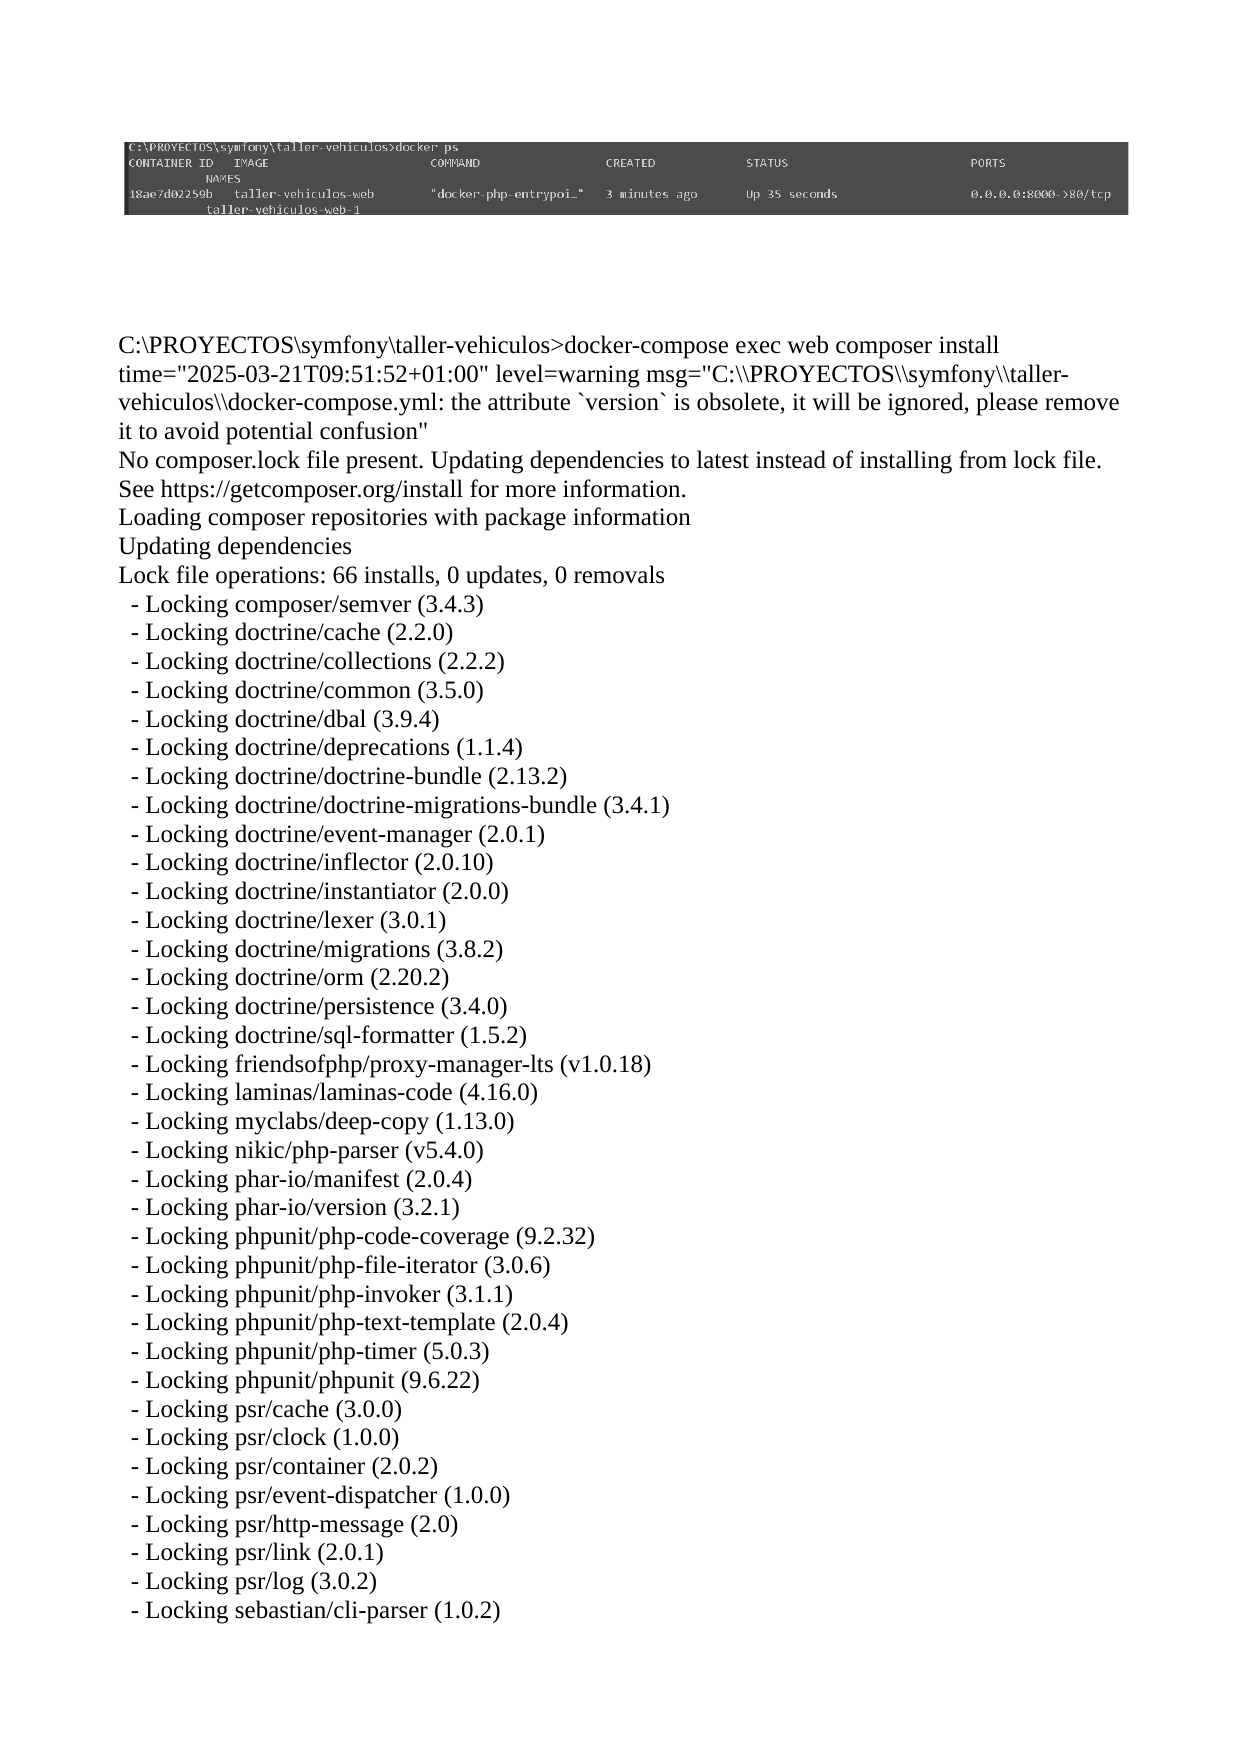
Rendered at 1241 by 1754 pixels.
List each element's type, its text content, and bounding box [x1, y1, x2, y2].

picture [124, 142, 1129, 215]
text - Locking doctrine/deprecations (1.1.4) [118, 732, 1122, 761]
text - Locking doctrine/orm (2.20.2) [118, 962, 1122, 991]
text No composer.lock file present. Updating dependencies to latest instead of installing from lock file. See https://getcomposer.org/install for more information. [118, 445, 1122, 502]
text - Locking psr/container (2.0.2) [118, 1451, 1122, 1480]
text - Locking doctrine/doctrine-bundle (2.13.2) [118, 761, 1122, 790]
text - Locking phpunit/php-code-coverage (9.2.32) [118, 1221, 1122, 1250]
text Loading composer repositories with package information [118, 502, 1122, 531]
text - Locking phar-io/manifest (2.0.4) [118, 1164, 1122, 1192]
text - Locking doctrine/event-manager (2.0.1) [118, 819, 1122, 847]
text Updating dependencies [118, 531, 1122, 560]
text - Locking myclabs/deep-copy (1.13.0) [118, 1106, 1122, 1135]
text - Locking doctrine/doctrine-migrations-bundle (3.4.1) [118, 790, 1122, 819]
text - Locking doctrine/common (3.5.0) [118, 675, 1122, 704]
text - Locking phpunit/php-invoker (3.1.1) [118, 1279, 1122, 1307]
text - Locking doctrine/persistence (3.4.0) [118, 991, 1122, 1020]
text - Locking doctrine/migrations (3.8.2) [118, 934, 1122, 962]
text - Locking composer/semver (3.4.3) [118, 589, 1122, 617]
text - Locking nikic/php-parser (v5.4.0) [118, 1135, 1122, 1164]
text - Locking friendsofphp/proxy-manager-lts (v1.0.18) [118, 1049, 1122, 1077]
text - Locking phar-io/version (3.2.1) [118, 1192, 1122, 1221]
text - Locking psr/link (2.0.1) [118, 1537, 1122, 1566]
text time="2025-03-21T09:51:52+01:00" level=warning msg="C:\\PROYECTOS\\symfony\\taller-vehiculos\\docker-compose.yml: the attribute `version` is obsolete, it will be ignored, please remove it to avoid potential confusion" [118, 359, 1122, 445]
text - Locking psr/log (3.0.2) [118, 1566, 1122, 1595]
text - Locking psr/event-dispatcher (1.0.0) [118, 1480, 1122, 1509]
text - Locking doctrine/cache (2.2.0) [118, 617, 1122, 646]
text - Locking doctrine/dbal (3.9.4) [118, 704, 1122, 732]
text - Locking phpunit/phpunit (9.6.22) [118, 1365, 1122, 1394]
text - Locking psr/cache (3.0.0) [118, 1394, 1122, 1422]
text - Locking doctrine/instantiator (2.0.0) [118, 876, 1122, 905]
text - Locking psr/http-message (2.0) [118, 1509, 1122, 1537]
text - Locking phpunit/php-timer (5.0.3) [118, 1336, 1122, 1365]
text - Locking doctrine/lexer (3.0.1) [118, 905, 1122, 934]
text - Locking doctrine/collections (2.2.2) [118, 646, 1122, 675]
text - Locking psr/clock (1.0.0) [118, 1422, 1122, 1451]
text - Locking laminas/laminas-code (4.16.0) [118, 1077, 1122, 1106]
text - Locking phpunit/php-file-iterator (3.0.6) [118, 1250, 1122, 1279]
text - Locking sebastian/cli-parser (1.0.2) [118, 1595, 1122, 1624]
text - Locking phpunit/php-text-template (2.0.4) [118, 1307, 1122, 1336]
text C:\PROYECTOS\symfony\taller-vehiculos>docker-compose exec web composer install [118, 330, 1122, 359]
text - Locking doctrine/sql-formatter (1.5.2) [118, 1020, 1122, 1049]
text Lock file operations: 66 installs, 0 updates, 0 removals [118, 560, 1122, 589]
text - Locking doctrine/inflector (2.0.10) [118, 847, 1122, 876]
